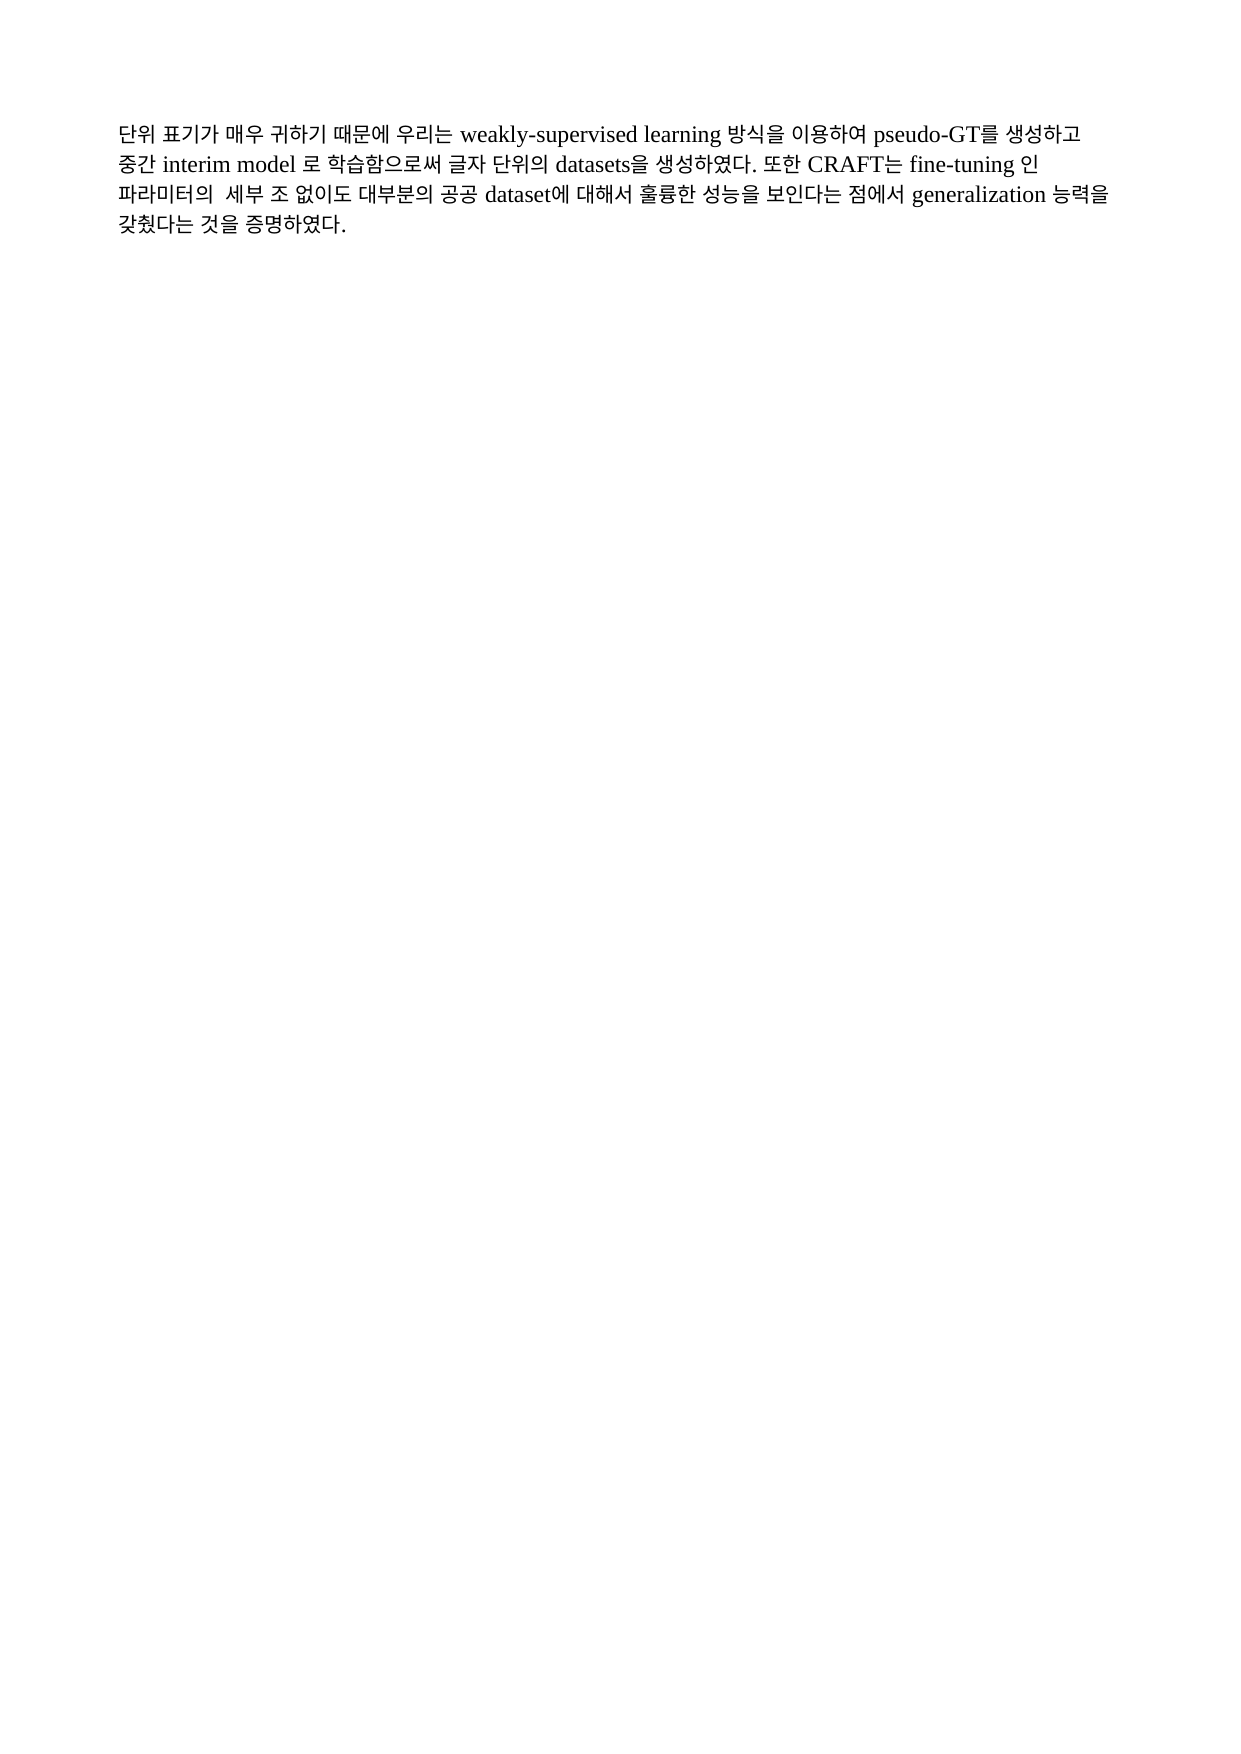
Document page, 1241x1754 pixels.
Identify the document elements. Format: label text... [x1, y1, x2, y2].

text 단위 표기가 매우 귀하기 때문에 우리는 weakly-supervised learning 방식을 이용하여 pseudo-GT를 생성하고 중간 interim model 로 학습함으로써 글자 단위의 datasets을 생성하였다. 또한 CRAFT는 fine-tuning 인 파라미터의 세부 조 없이도 대부분의 공공 dataset에 대해서 훌륭한 성능을 보인다는 점에서 generalization 능력을 갖췄다는 것을 증명하였다. [118, 118, 1122, 239]
